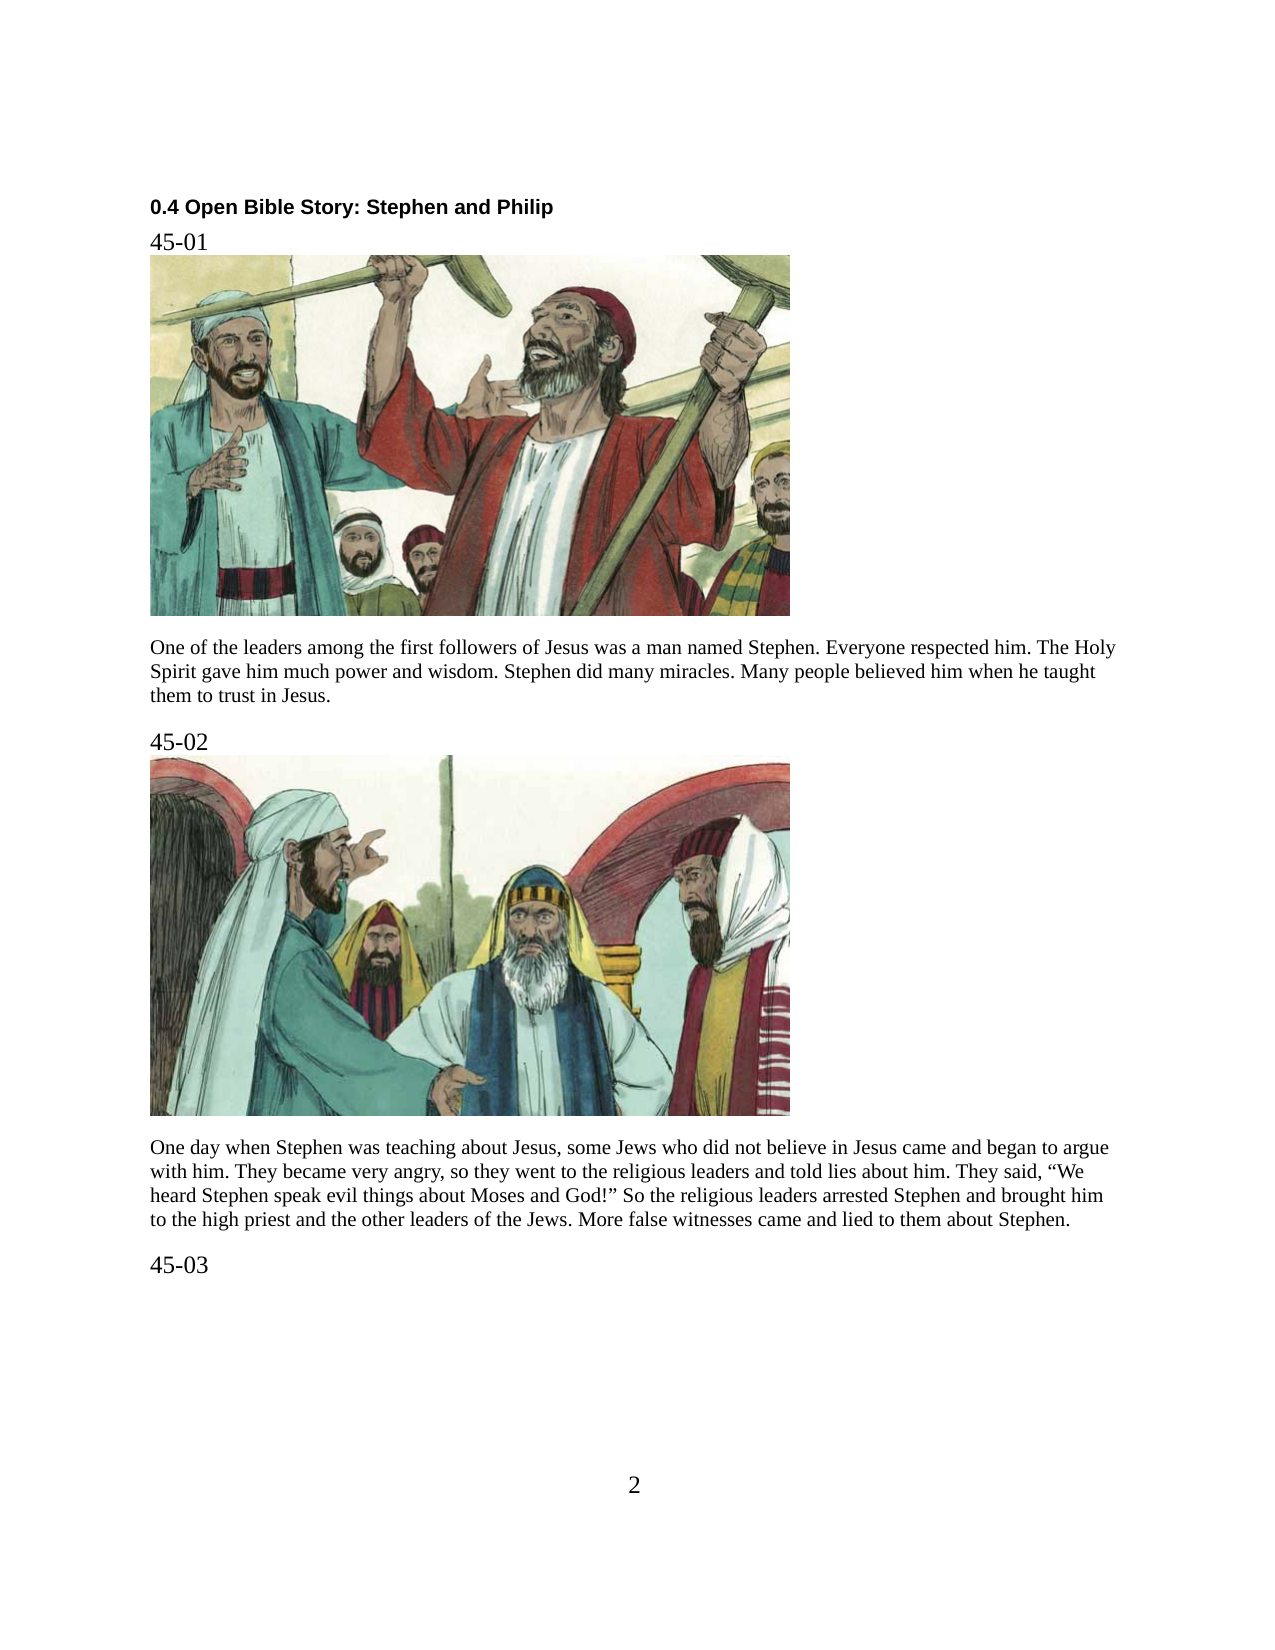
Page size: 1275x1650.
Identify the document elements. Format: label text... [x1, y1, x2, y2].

picture [150, 755, 790, 1116]
picture [150, 255, 790, 616]
subtitle 45-01 [150, 227, 1125, 255]
text One of the leaders among the first followers of Jesus was a man named Stephen. Everyone respected him. The Holy Spirit gave him much power and wisdom. Stephen did many miracles. Many people believed him when he taught them to trust in Jesus. [150, 635, 1125, 707]
text One day when Stephen was teaching about Jesus, some Jews who did not believe in Jesus came and began to argue with him. They became very angry, so they went to the religious leaders and told lies about him. They said, “We heard Stephen speak evil things about Moses and God!” So the religious leaders arrested Stephen and brought him to the high priest and the other leaders of the Jews. More false witnesses came and lied to them about Stephen. [150, 1135, 1125, 1231]
subtitle 0.4 Open Bible Story: Stephen and Philip [150, 195, 1125, 219]
subtitle 45-02 [150, 727, 1125, 755]
subtitle 45-03 [150, 1251, 1125, 1279]
